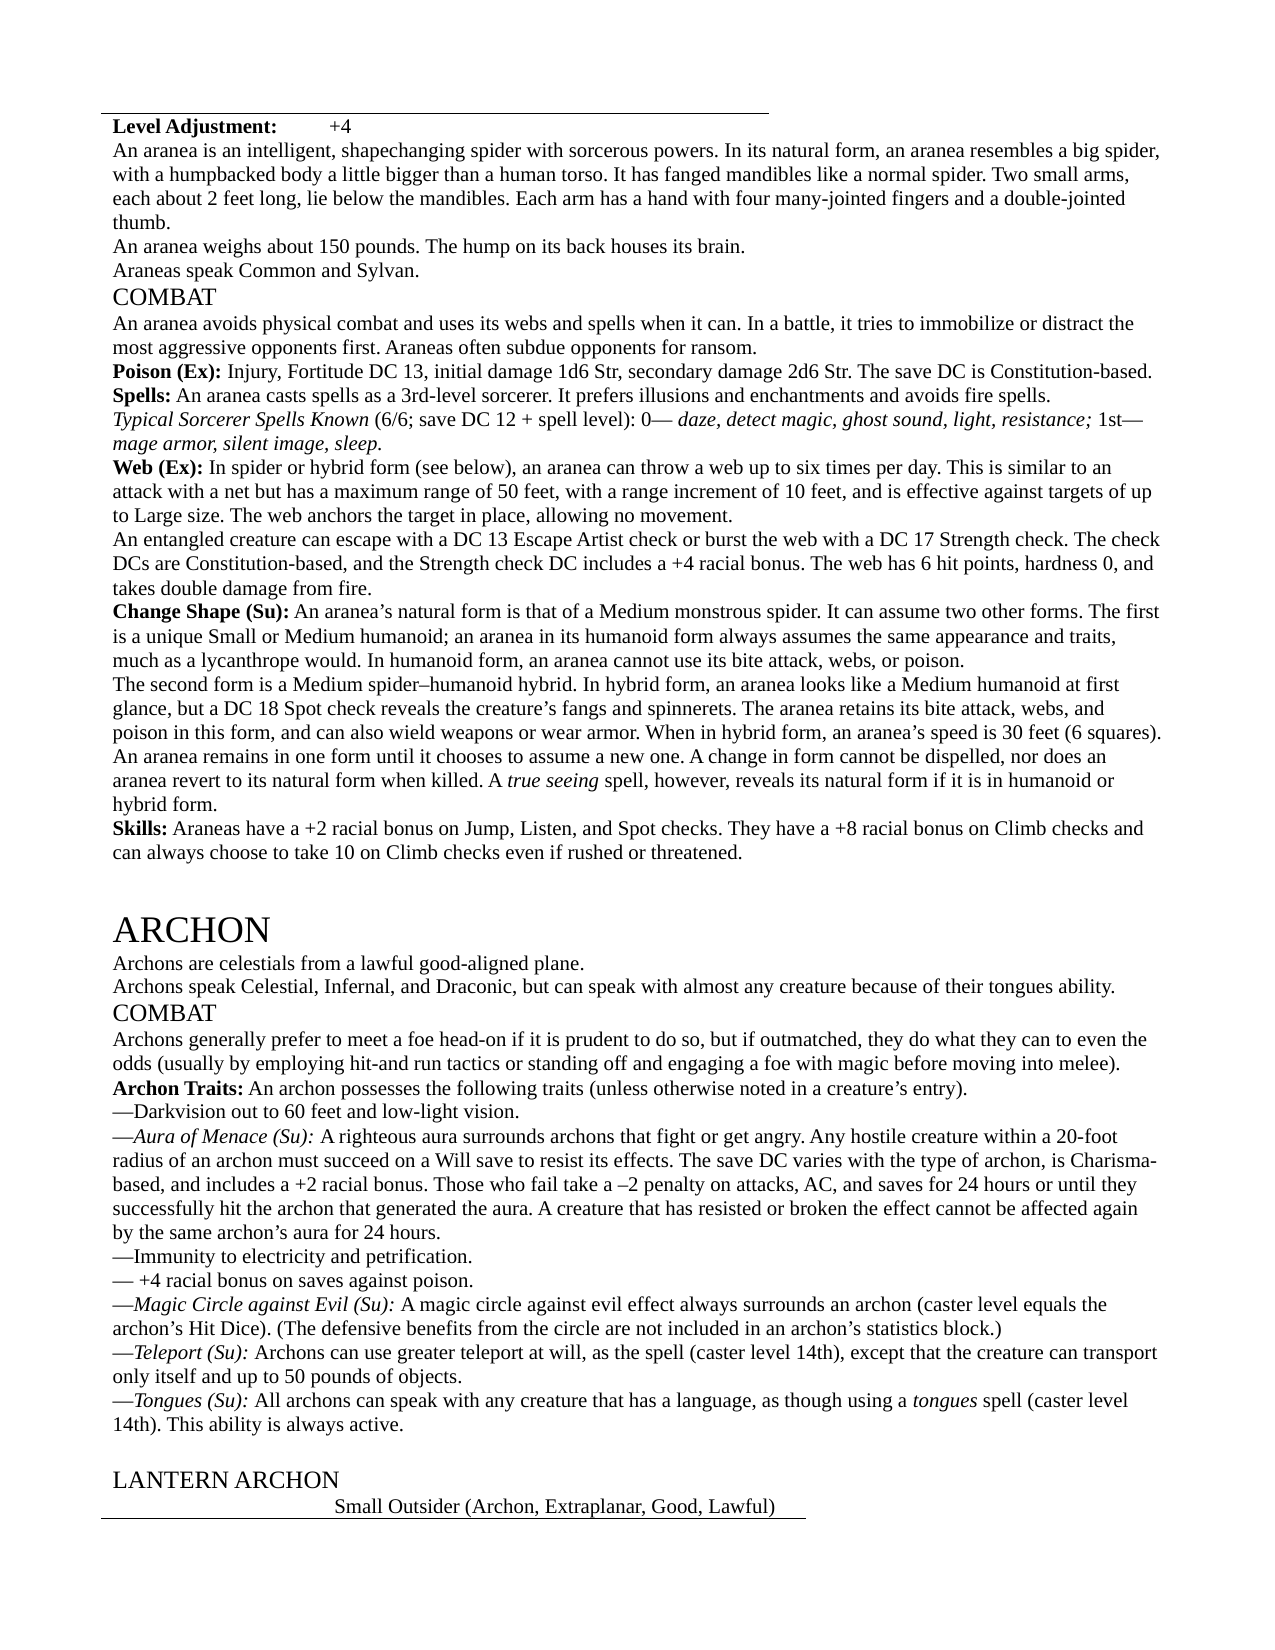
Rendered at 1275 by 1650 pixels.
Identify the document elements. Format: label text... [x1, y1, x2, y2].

text — +4 racial bonus on saves against poison. [112, 1268, 1162, 1292]
text An aranea weighs about 150 pounds. The hump on its back houses its brain. [112, 234, 1162, 258]
text Skills: Araneas have a +2 racial bonus on Jump, Listen, and Spot checks. They have a +8 racial bonus on Climb checks and can always choose to take 10 on Climb checks even if rushed or threatened. [112, 816, 1162, 864]
text LANTERN ARCHON [112, 1465, 1162, 1494]
text Poison (Ex): Injury, Fortitude DC 13, initial damage 1d6 Str, secondary damage 2d6 Str. The save DC is Constitution-based. [112, 359, 1162, 383]
table_cell Level Adjustment: [101, 114, 318, 138]
text Araneas speak Common and Sylvan. [112, 258, 1162, 282]
text Archons are celestials from a lawful good-aligned plane. [112, 950, 1162, 974]
text —Immunity to electricity and petrification. [112, 1244, 1162, 1268]
text Web (Ex): In spider or hybrid form (see below), an aranea can throw a web up to six times per day. This is similar to an attack with a net but has a maximum range of 50 feet, with a range increment of 10 feet, and is effective against targets of up to Large size. The web anchors the target in place, allowing no movement. [112, 455, 1162, 527]
text An aranea avoids physical combat and uses its webs and spells when it can. In a battle, it tries to immobilize or distract the most aggressive opponents first. Araneas often subdue opponents for ransom. [112, 311, 1162, 359]
text —Teleport (Su): Archons can use greater teleport at will, as the spell (caster level 14th), except that the creature can transport only itself and up to 50 pounds of objects. [112, 1340, 1162, 1388]
table_header [101, 1494, 323, 1518]
text COMBAT [112, 282, 1162, 311]
text Archon Traits: An archon possesses the following traits (unless otherwise noted in a creature’s entry). [112, 1075, 1162, 1099]
subtitle ARCHON [112, 907, 1162, 950]
text Archons speak Celestial, Infernal, and Draconic, but can speak with almost any creature because of their tongues ability. [112, 974, 1162, 998]
text Typical Sorcerer Spells Known (6/6; save DC 12 + spell level): 0— daze, detect magic, ghost sound, light, resistance; 1st—mage armor, silent image, sleep. [112, 407, 1162, 455]
text —Darkvision out to 60 feet and low-light vision. [112, 1099, 1162, 1123]
text The second form is a Medium spider–humanoid hybrid. In hybrid form, an aranea looks like a Medium humanoid at first glance, but a DC 18 Spot check reveals the creature’s fangs and spinnerets. The aranea retains its bite attack, webs, and poison in this form, and can also wield weapons or wear armor. When in hybrid form, an aranea’s speed is 30 feet (6 squares). [112, 672, 1162, 744]
text An entangled creature can escape with a DC 13 Escape Artist check or burst the web with a DC 17 Strength check. The check DCs are Constitution-based, and the Strength check DC includes a +4 racial bonus. The web has 6 hit points, hardness 0, and takes double damage from fire. [112, 527, 1162, 599]
text COMBAT [112, 998, 1162, 1027]
text —Aura of Menace (Su): A righteous aura surrounds archons that fight or get angry. Any hostile creature within a 20-foot radius of an archon must succeed on a Will save to resist its effects. The save DC varies with the type of archon, is Charisma-based, and includes a +2 racial bonus. Those who fail take a –2 penalty on attacks, AC, and saves for 24 hours or until they successfully hit the archon that generated the aura. A creature that has resisted or broken the effect cannot be affected again by the same archon’s aura for 24 hours. [112, 1123, 1162, 1244]
text —Magic Circle against Evil (Su): A magic circle against evil effect always surrounds an archon (caster level equals the archon’s Hit Dice). (The defensive benefits from the circle are not included in an archon’s statistics block.) [112, 1292, 1162, 1340]
text —Tongues (Su): All archons can speak with any creature that has a language, as though using a tongues spell (caster level 14th). This ability is always active. [112, 1388, 1162, 1436]
table_cell +4 [318, 114, 769, 138]
text Archons generally prefer to meet a foe head-on if it is prudent to do so, but if outmatched, they do what they can to even the odds (usually by employing hit-and run tactics or standing off and engaging a foe with magic before moving into melee). [112, 1027, 1162, 1075]
text Spells: An aranea casts spells as a 3rd-level sorcerer. It prefers illusions and enchantments and avoids fire spells. [112, 383, 1162, 407]
text Change Shape (Su): An aranea’s natural form is that of a Medium monstrous spider. It can assume two other forms. The first is a unique Small or Medium humanoid; an aranea in its humanoid form always assumes the same appearance and traits, much as a lycanthrope would. In humanoid form, an aranea cannot use its bite attack, webs, or poison. [112, 599, 1162, 672]
text An aranea is an intelligent, shapechanging spider with sorcerous powers. In its natural form, an aranea resembles a big spider, with a humpbacked body a little bigger than a human torso. It has fanged mandibles like a normal spider. Two small arms, each about 2 feet long, lie below the mandibles. Each arm has a hand with four many-jointed fingers and a double-jointed thumb. [112, 138, 1162, 234]
text An aranea remains in one form until it chooses to assume a new one. A change in form cannot be dispelled, nor does an aranea revert to its natural form when killed. A true seeing spell, however, reveals its natural form if it is in humanoid or hybrid form. [112, 744, 1162, 816]
table_header Small Outsider (Archon, Extraplanar, Good, Lawful) [323, 1494, 806, 1518]
